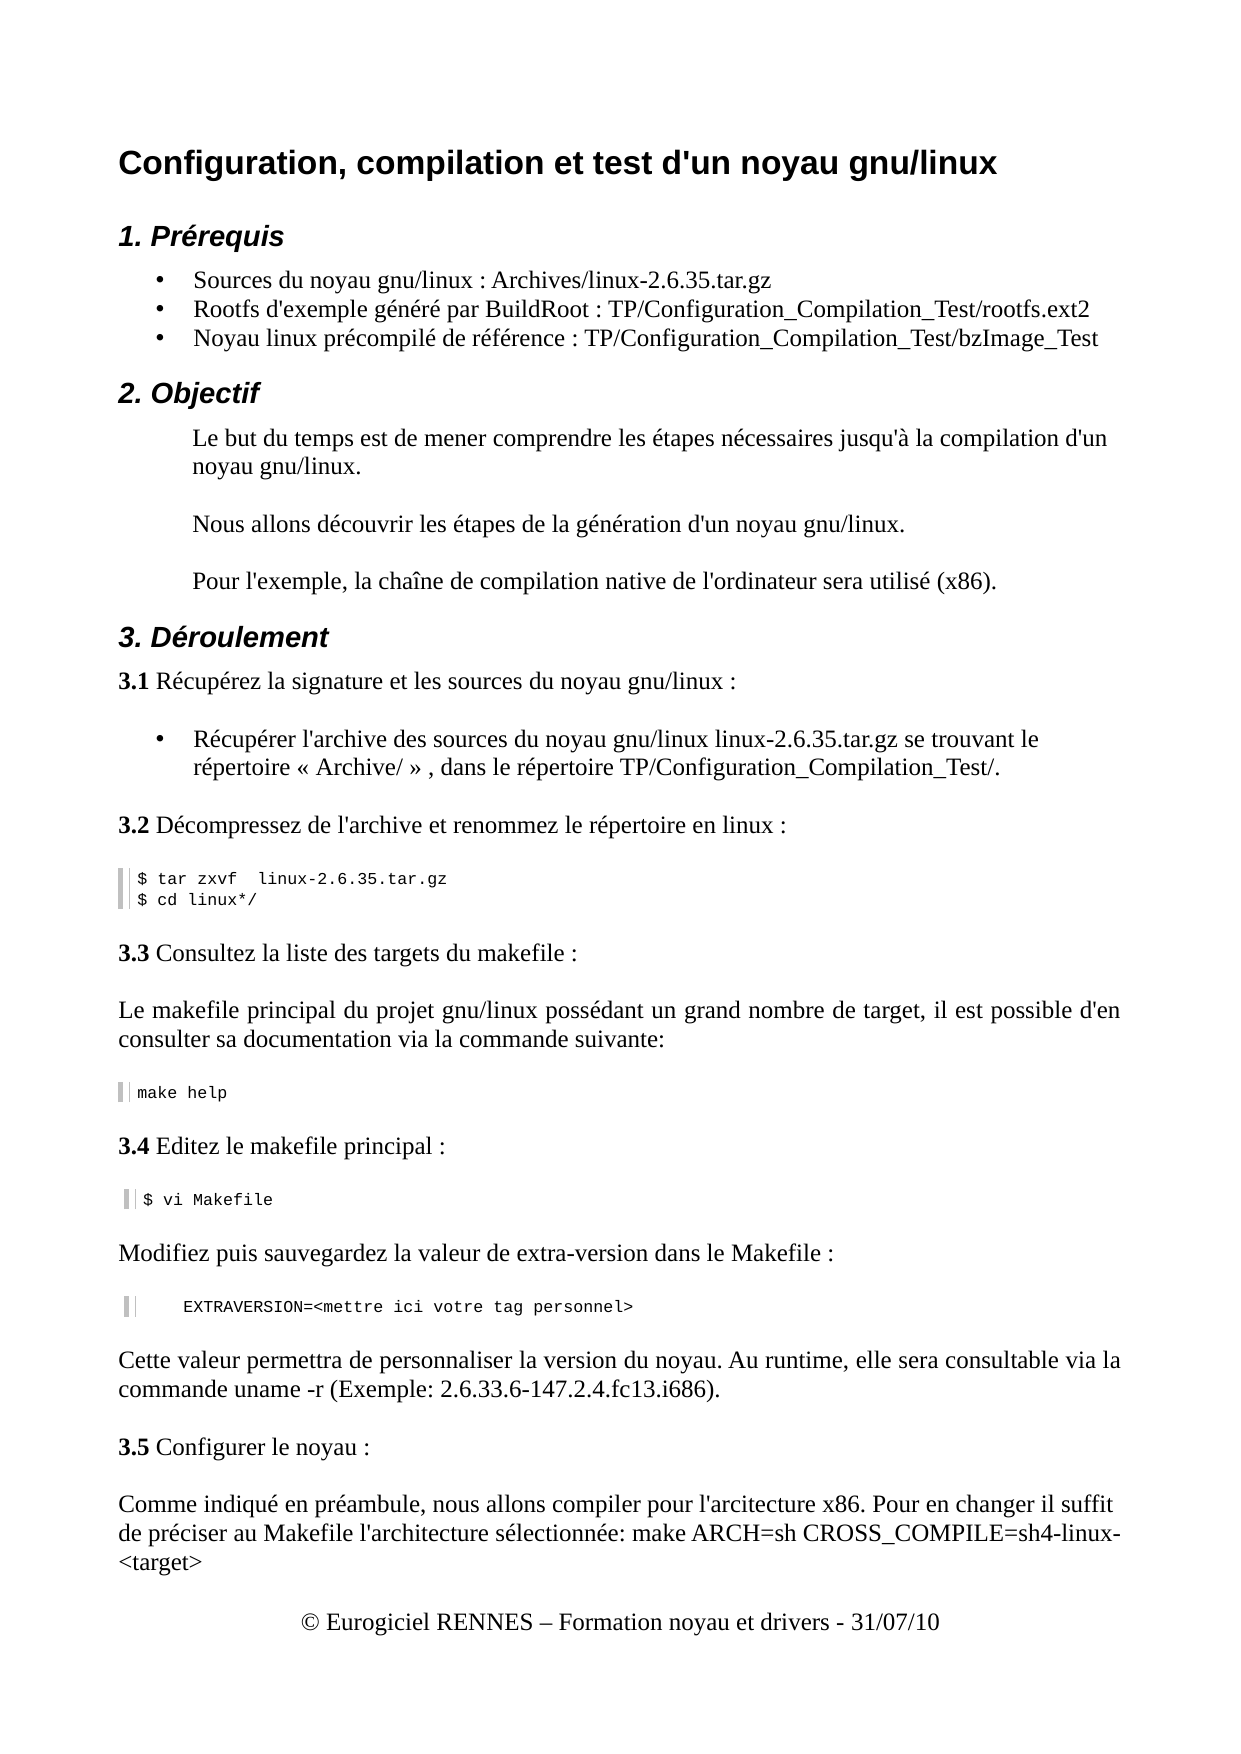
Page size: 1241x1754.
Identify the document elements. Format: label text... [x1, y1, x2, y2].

list Rootfs d'exemple généré par BuildRoot : TP/Configuration_Compilation_Test/rootfs.ext2 [156, 294, 1122, 323]
subtitle 3. Déroulement [118, 620, 1122, 654]
subtitle 1. Prérequis [118, 219, 1122, 253]
list Noyau linux précompilé de référence : TP/Configuration_Compilation_Test/bzImage_Test [156, 323, 1122, 352]
text 3.2 Décompressez de l'archive et renommez le répertoire en linux : [118, 810, 1122, 839]
list Récupérer l'archive des sources du noyau gnu/linux linux-2.6.35.tar.gz se trouvant le répertoire « Archive/ » , dans le répertoire TP/Configuration_Compilation_Test/. [156, 724, 1122, 781]
text Comme indiqué en préambule, nous allons compiler pour l'arcitecture x86. Pour en changer il suffit de préciser au Makefile l'architecture sélectionnée: make ARCH=sh CROSS_COMPILE=sh4-linux- <target> [118, 1489, 1122, 1575]
list Sources du noyau gnu/linux : Archives/linux-2.6.35.tar.gz [156, 265, 1122, 294]
text Le makefile principal du projet gnu/linux possédant un grand nombre de target, il est possible d'en consulter sa documentation via la commande suivante: [118, 995, 1122, 1053]
text Nous allons découvrir les étapes de la génération d'un noyau gnu/linux. [192, 509, 1122, 538]
text 3.3 Consultez la liste des targets du makefile : [118, 938, 1122, 967]
list $ tar zxvf linux-2.6.35.tar.gz [118, 867, 1063, 888]
text make help [130, 1082, 1063, 1102]
text $ vi Makefile [136, 1189, 1063, 1209]
text Le but du temps est de mener comprendre les étapes nécessaires jusqu'à la compilation d'un noyau gnu/linux. [192, 423, 1122, 480]
subtitle Configuration, compilation et test d'un noyau gnu/linux [118, 143, 1122, 182]
text $ cd linux*/ [130, 888, 1063, 909]
text 3.4 Editez le makefile principal : [118, 1102, 1122, 1160]
text 3.1 Récupérez la signature et les sources du noyau gnu/linux : [118, 666, 1122, 695]
subtitle 2. Objectif [118, 377, 1122, 410]
text 3.5 Configurer le noyau : [118, 1432, 1122, 1460]
text EXTRAVERSION=<mettre ici votre tag personnel> [136, 1296, 1063, 1317]
text Cette valeur permettra de personnaliser la version du noyau. Au runtime, elle sera consultable via la commande uname -r (Exemple: 2.6.33.6-147.2.4.fc13.i686). [118, 1345, 1122, 1403]
text Modifiez puis sauvegardez la valeur de extra-version dans le Makefile : [118, 1238, 1122, 1267]
text Pour l'exemple, la chaîne de compilation native de l'ordinateur sera utilisé (x86). [192, 566, 1122, 595]
